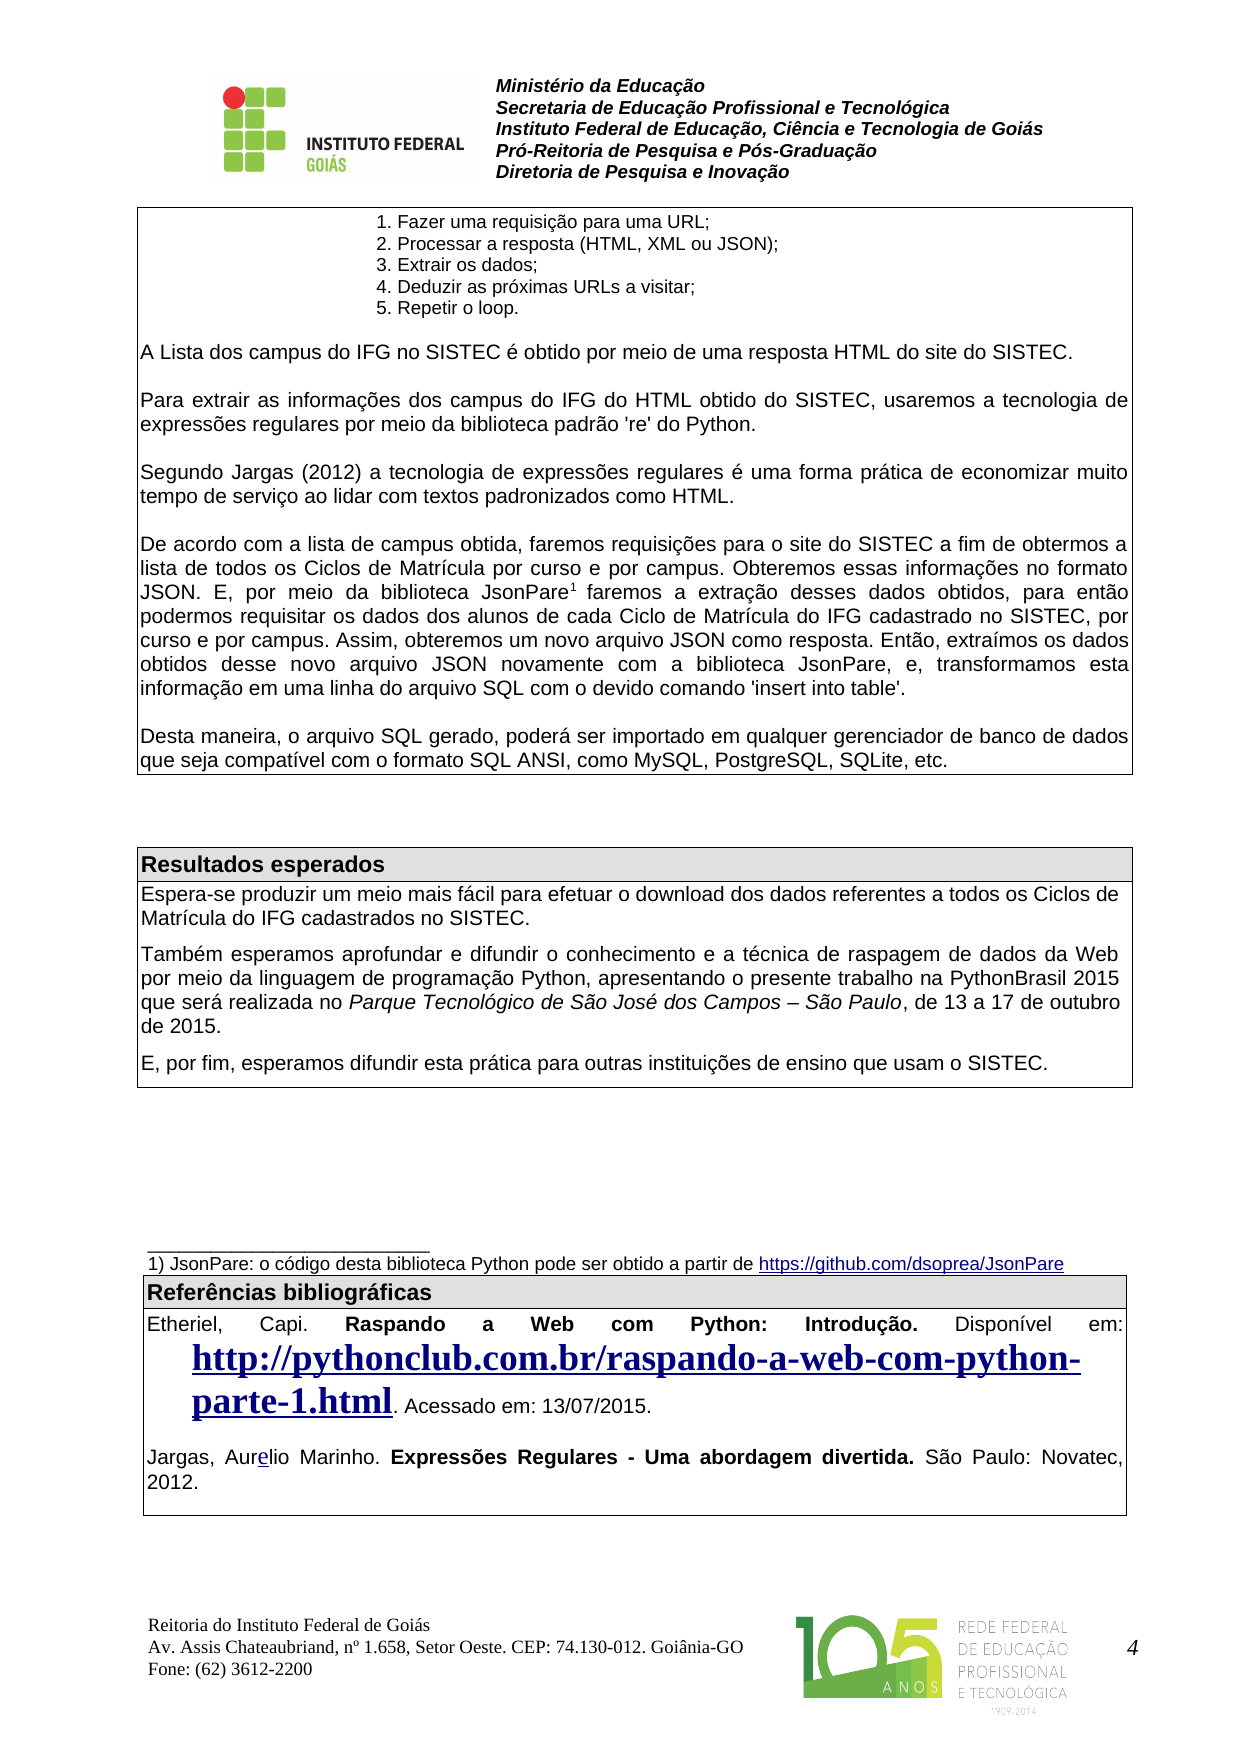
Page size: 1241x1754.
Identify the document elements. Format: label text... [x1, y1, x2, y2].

table_cell Etheriel, Capi. Raspando a Web com Python: Introdução. Disponível em: http://pythonclub.com.br/raspando-a-web-com-python-parte-1.html. Acessado em: 13/07/2015. Jargas, Aurelio Marinho. Expressões Regulares - Uma abordagem divertida. São Paulo: Novatec, 2012. [144, 1309, 1126, 1515]
picture [206, 76, 481, 182]
table_header Resultados esperados [138, 848, 1132, 881]
table_cell 1. Fazer uma requisição para uma URL; 2. Processar a resposta (HTML, XML ou JSON); 3. Extrair os dados; 4. Deduzir as próximas URLs a visitar; 5. Repetir o loop. A Lista dos campus do IFG no SISTEC é obtido por meio de uma resposta HTML do site do SISTEC. Para extrair as informações dos campus do IFG do HTML obtido do SISTEC, usaremos a tecnologia de expressões regulares por meio da biblioteca padrão 're' do Python. Segundo Jargas (2012) a tecnologia de expressões regulares é uma forma prática de economizar muito tempo de serviço ao lidar com textos padronizados como HTML. De acordo com a lista de campus obtida, faremos requisições para o site do SISTEC a fim de obtermos a lista de todos os Ciclos de Matrícula por curso e por campus. Obteremos essas informações no formato JSON. E, por meio da biblioteca JsonPare1 faremos a extração desses dados obtidos, para então podermos requisitar os dados dos alunos de cada Ciclo de Matrícula do IFG cadastrado no SISTEC, por curso e por campus. Assim, obteremos um novo arquivo JSON como resposta. Então, extraímos os dados obtidos desse novo arquivo JSON novamente com a biblioteca JsonPare, e, transformamos esta informação em uma linha do arquivo SQL com o devido comando 'insert into table'. Desta maneira, o arquivo SQL gerado, poderá ser importado em qualquer gerenciador de banco de dados que seja compatível com o formato SQL ANSI, como MySQL, PostgreSQL, SQLite, etc. [138, 208, 1132, 774]
text ___________________________ [148, 1232, 1122, 1253]
table_header Referências bibliográficas [144, 1276, 1126, 1308]
picture [796, 1615, 1068, 1715]
text 1) JsonPare: o código desta biblioteca Python pode ser obtido a partir de https://github.com/dsoprea/JsonPare [148, 1253, 1122, 1275]
table_cell Espera-se produzir um meio mais fácil para efetuar o download dos dados referentes a todos os Ciclos de Matrícula do IFG cadastrados no SISTEC. Também esperamos aprofundar e difundir o conhecimento e a técnica de raspagem de dados da Web por meio da linguagem de programação Python, apresentando o presente trabalho na PythonBrasil 2015 que será realizada no Parque Tecnológico de São José dos Campos – São Paulo, de 13 a 17 de outubro de 2015. E, por fim, esperamos difundir esta prática para outras instituições de ensino que usam o SISTEC. [138, 882, 1132, 1087]
